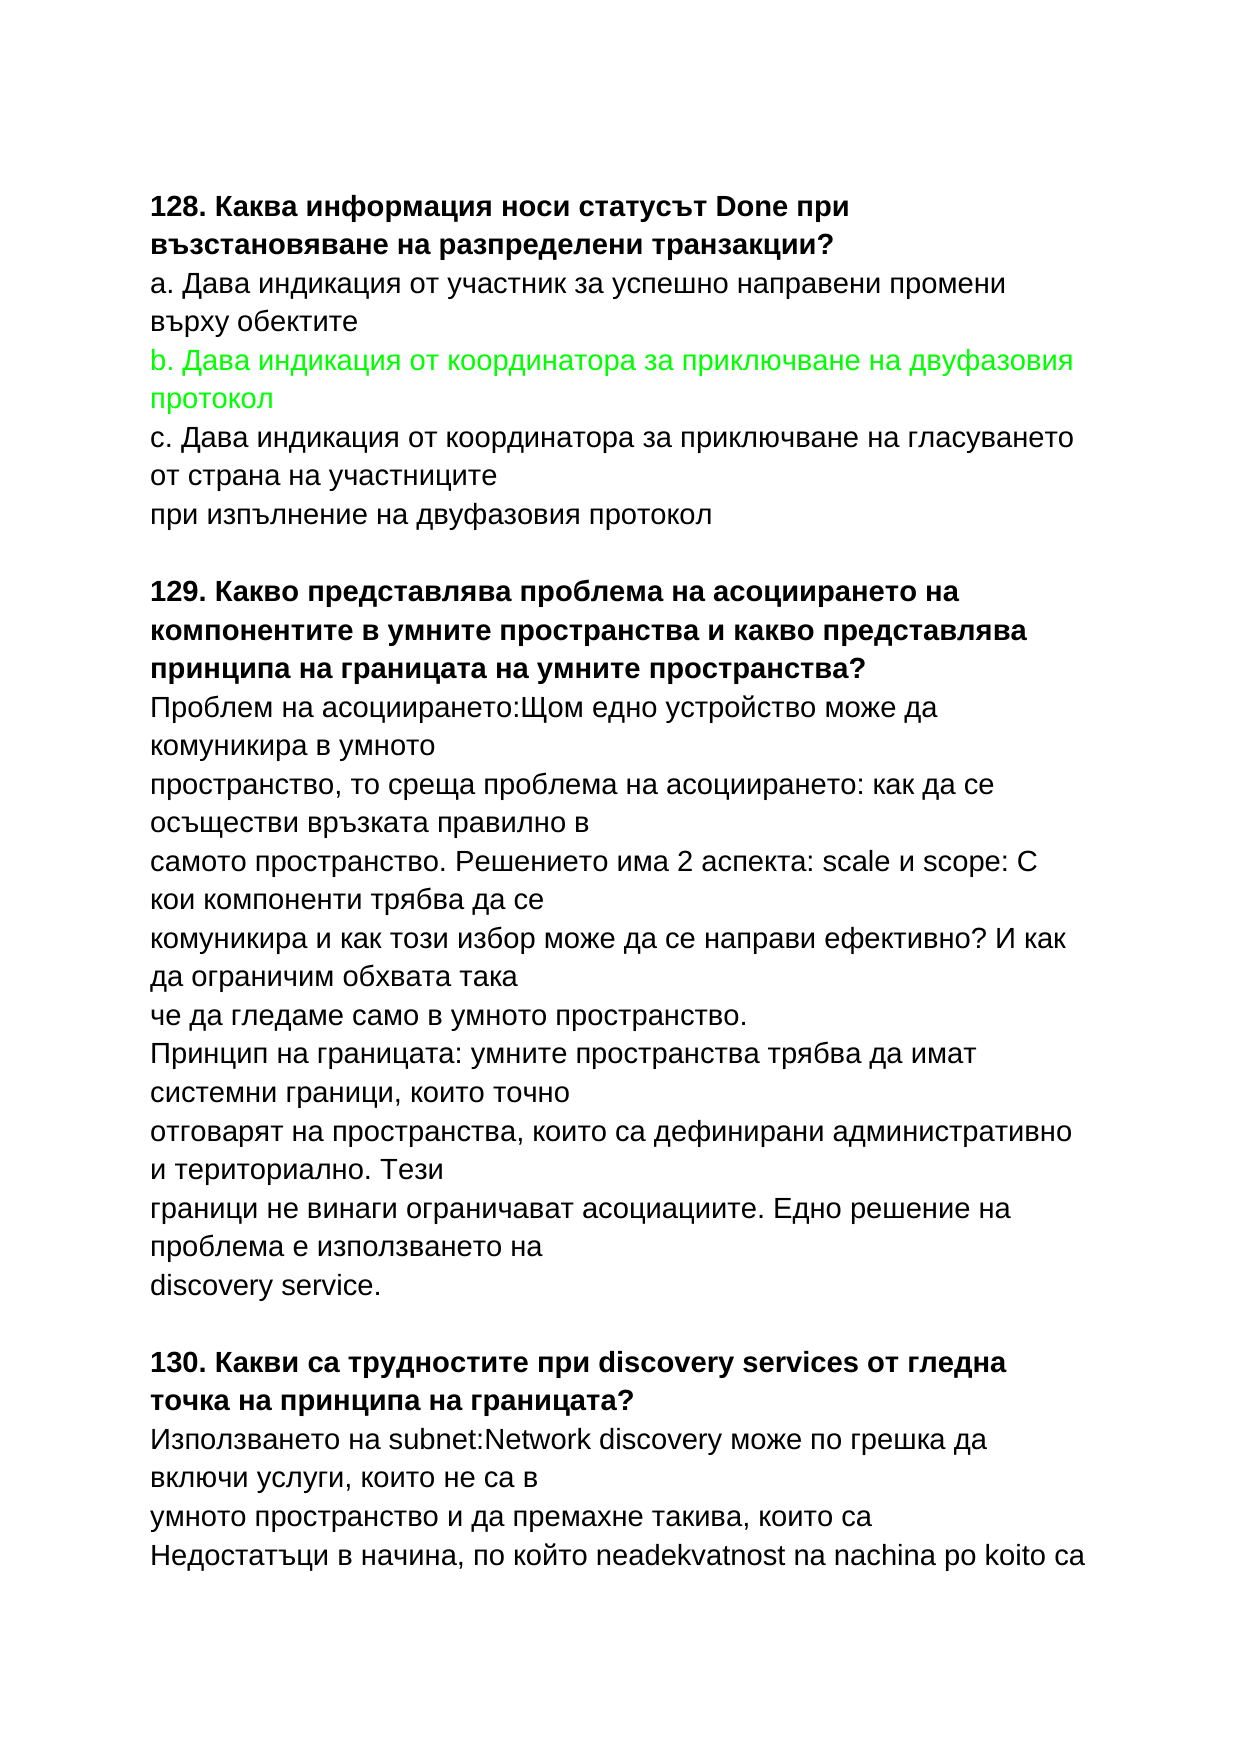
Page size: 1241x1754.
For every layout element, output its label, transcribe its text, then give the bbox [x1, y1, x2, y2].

text 129. Какво представлява проблема на асоциирането на компонентите в умните пространства и какво представлява принципа на границата на умните пространства? [150, 574, 1090, 684]
text 128. Каква информация носи статусът Done при възстановяване на разпределени транзакции? [150, 188, 1090, 261]
text отговарят на пространства, които са дефинирани административно и териториално. Тези [150, 1113, 1090, 1186]
text a. Дава индикация от участник за успешно направени промени върху обектите [150, 266, 1090, 338]
text b. Дава индикация от координатора за приключване на двуфазовия протокол [150, 343, 1090, 415]
text Недостатъци в начина, по който neadekvatnost na nachina po koito са [150, 1537, 1090, 1571]
text граници не винаги ограничават асоциациите. Едно решение на проблема е използването на [150, 1191, 1090, 1263]
text c. Дава индикация от координатора за приключване на гласуването от страна на участниците [150, 420, 1090, 492]
text Принцип на границата: умните пространства трябва да имат системни граници, които точно [150, 1036, 1090, 1108]
text Използването на subnet:Network discovery може по грешка да включи услуги, които не са в [150, 1422, 1090, 1494]
text комуникира и как този избор може да се направи ефективно? И как да ограничим обхвата така [150, 921, 1090, 993]
text че да гледаме само в умното пространство. [150, 998, 1090, 1031]
text умното пространство и да премахне такива, които са [150, 1499, 1090, 1532]
text 130. Какви са трудностите при discovery services от гледна точка на принципа на границата? [150, 1345, 1090, 1417]
text при изпълнение на двуфазовия протокол [150, 497, 1090, 530]
text discovery service. [150, 1268, 1090, 1301]
text самото пространство. Решението има 2 аспекта: scale и scope: С кои компоненти трябва да се [150, 844, 1090, 916]
text Проблем на асоциирането:Щом едно устройство може да комуникира в умното [150, 689, 1090, 762]
text пространство, то среща проблема на асоциирането: как да се осъществи връзката правилно в [150, 767, 1090, 839]
